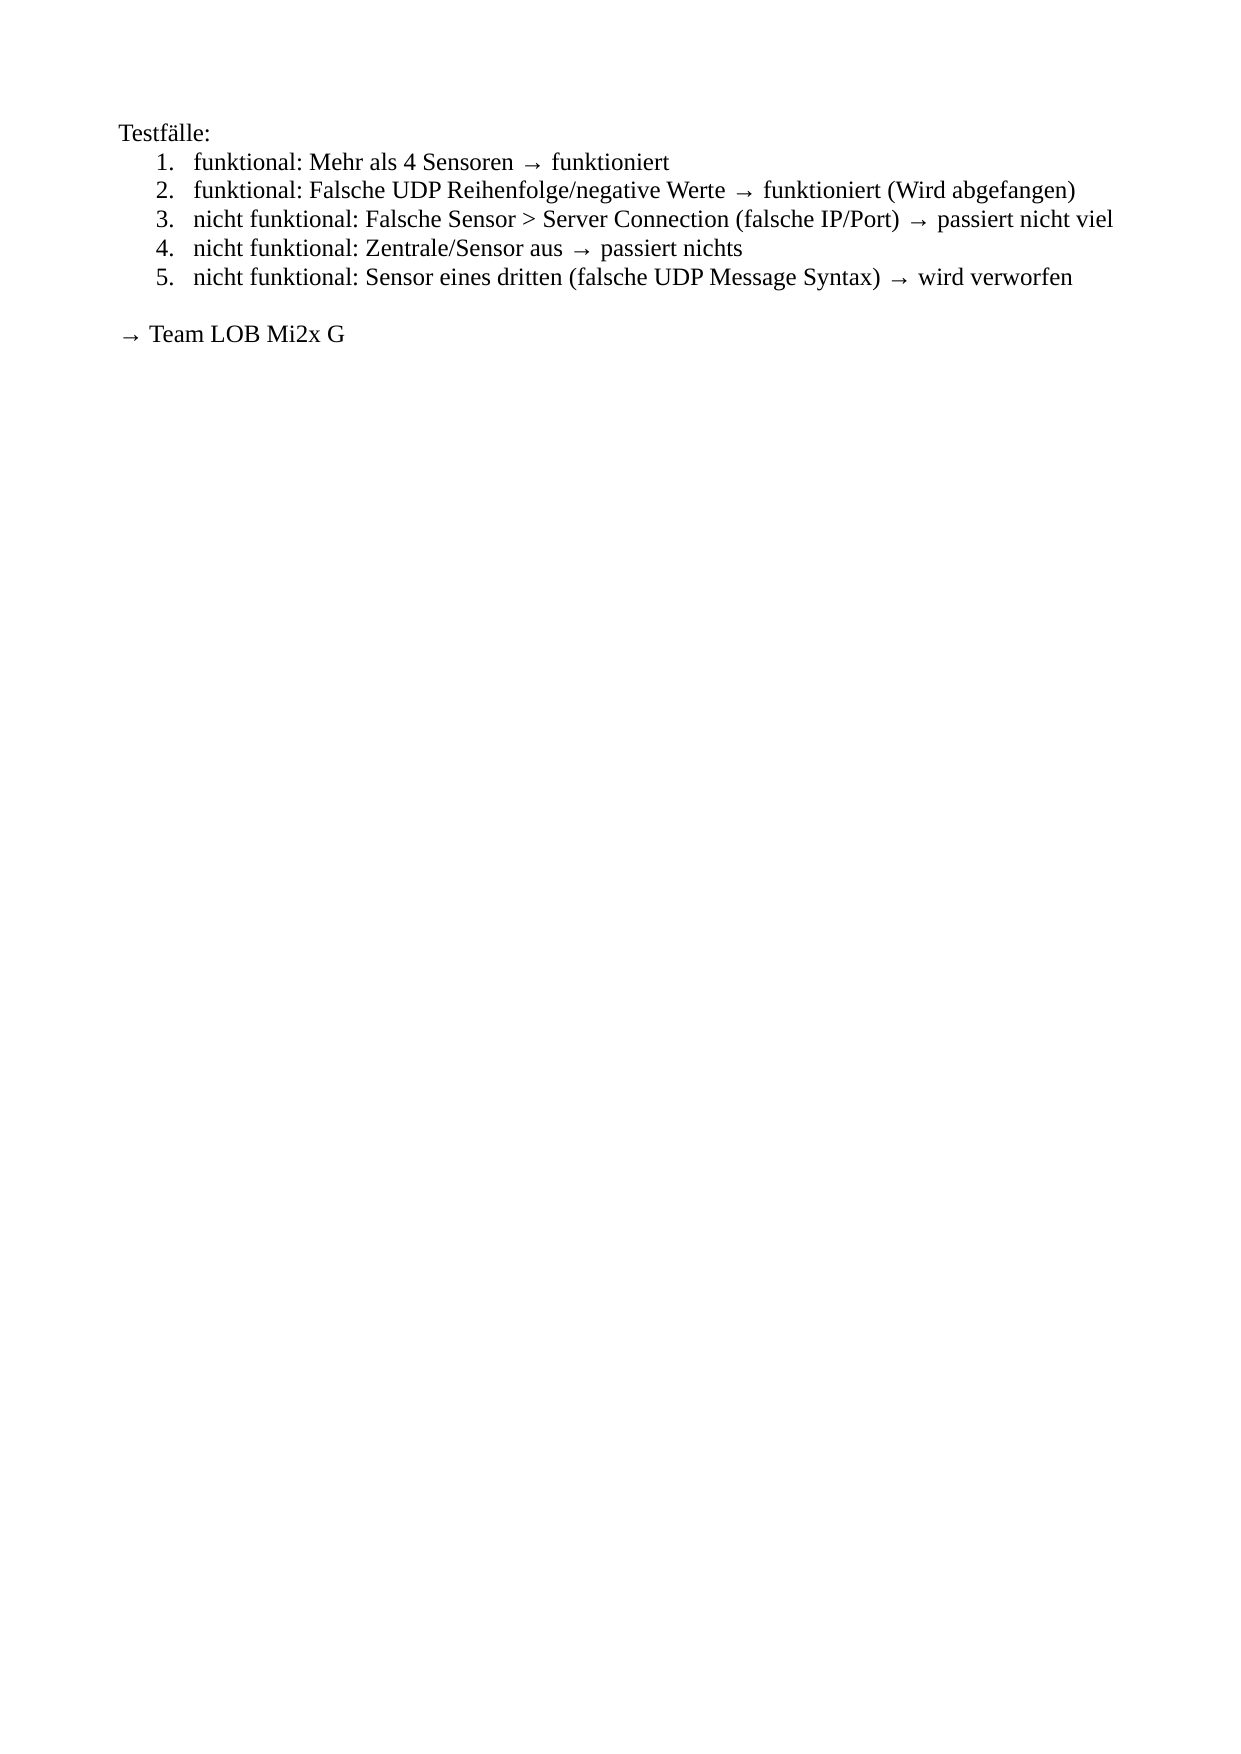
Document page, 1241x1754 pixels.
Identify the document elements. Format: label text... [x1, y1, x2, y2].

list nicht funktional: Zentrale/Sensor aus → passiert nichts [156, 233, 1122, 262]
text Testfälle: [118, 118, 1122, 147]
list funktional: Mehr als 4 Sensoren → funktioniert [156, 147, 1122, 176]
list funktional: Falsche UDP Reihenfolge/negative Werte → funktioniert (Wird abgefangen) [156, 176, 1122, 204]
list nicht funktional: Falsche Sensor > Server Connection (falsche IP/Port) → passiert nicht viel [156, 204, 1122, 233]
list nicht funktional: Sensor eines dritten (falsche UDP Message Syntax) → wird verworfen [156, 262, 1122, 291]
text → Team LOB Mi2x G [118, 319, 1122, 348]
